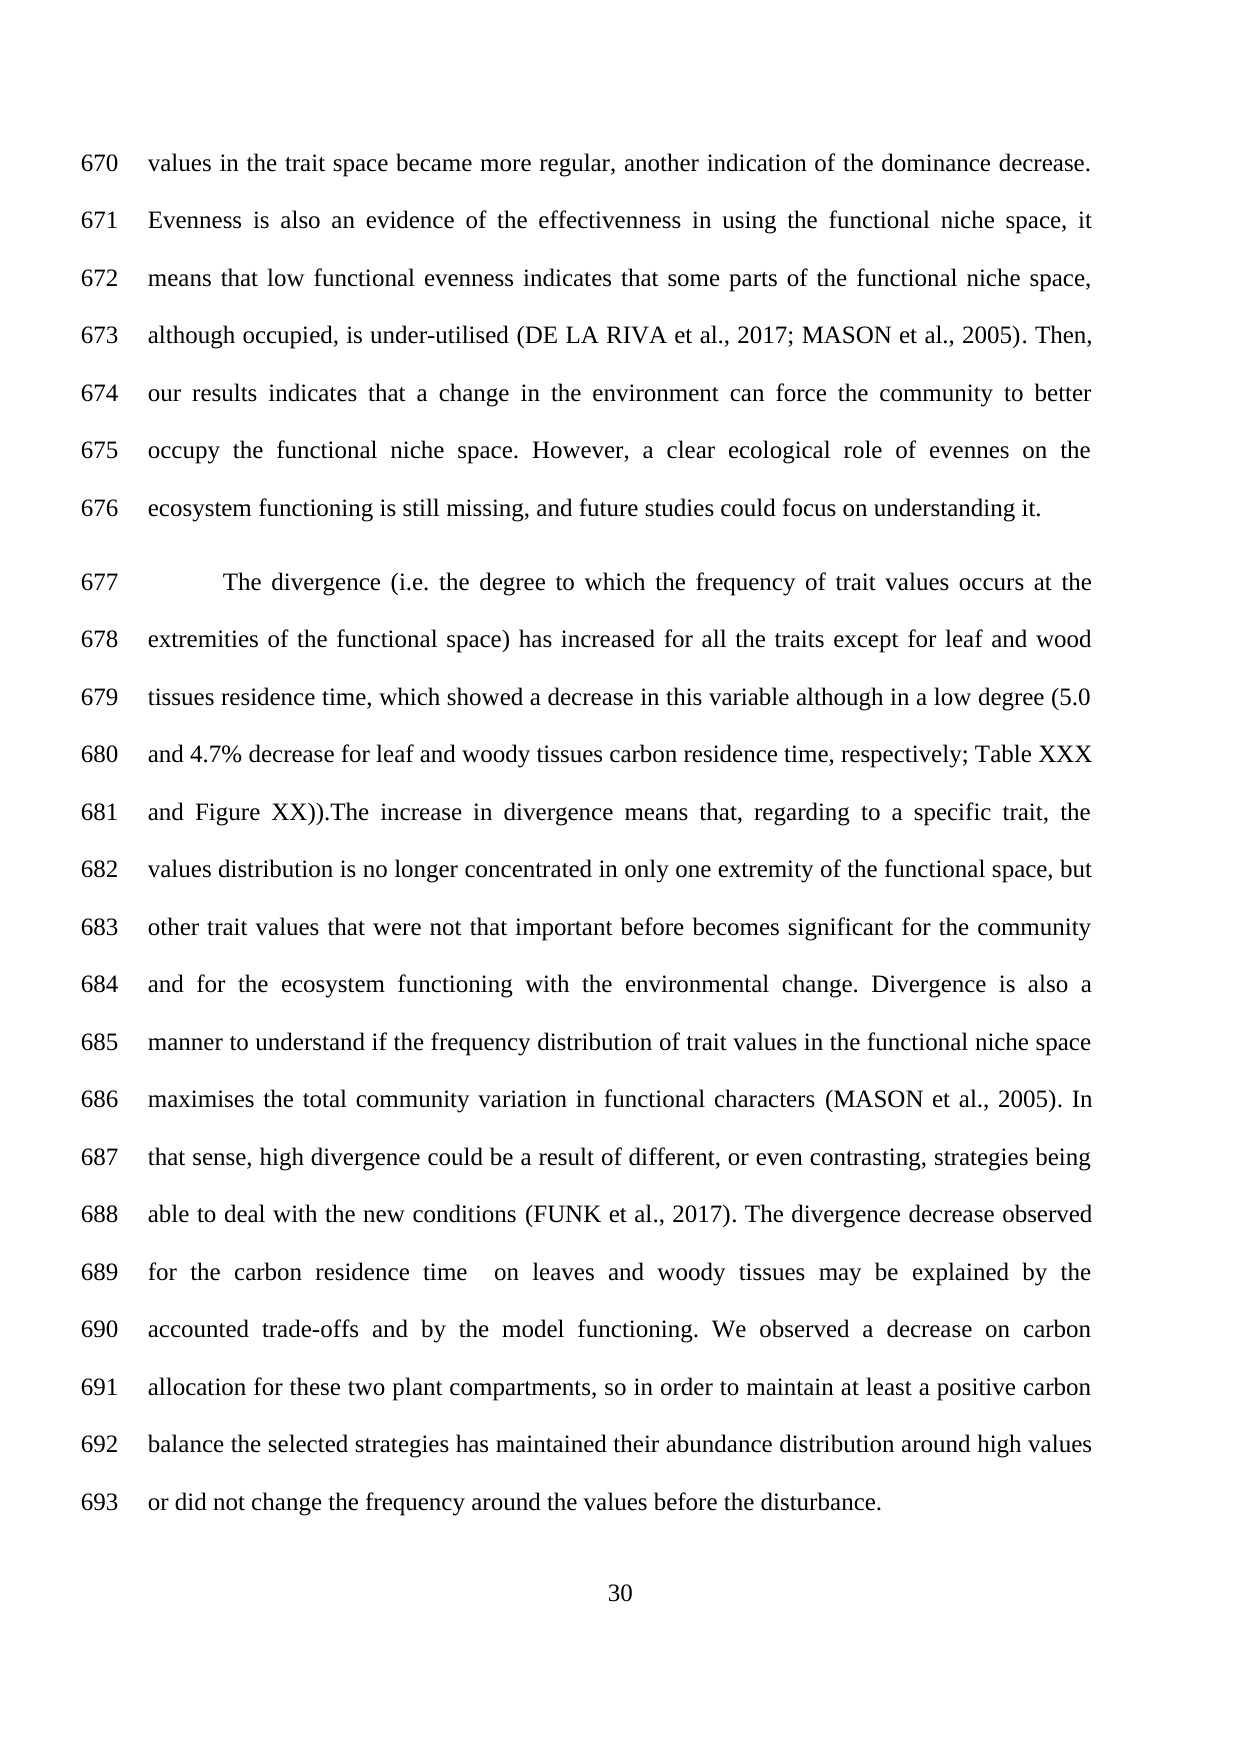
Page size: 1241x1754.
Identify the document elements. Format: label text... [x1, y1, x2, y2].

text The divergence (i.e. the degree to which the frequency of trait values occurs at the extremities of the functional space) has increased for all the traits except for leaf and wood tissues residence time, which showed a decrease in this variable although in a low degree (5.0 and 4.7% decrease for leaf and woody tissues carbon residence time, respectively; Table XXX and Figure XX)).The increase in divergence means that, regarding to a specific trait, the values distribution is no longer concentrated in only one extremity of the functional space, but other trait values that were not that important before becomes significant for the community and for the ecosystem functioning with the environmental change. Divergence is also a manner to understand if the frequency distribution of trait values in the functional niche space maximises the total community variation in functional characters (MASON et al., 2005)⁠. In that sense, high divergence could be a result of different, or even contrasting, strategies being able to deal with the new conditions (FUNK et al., 2017)⁠. The divergence decrease observed for the carbon residence time on leaves and woody tissues may be explained by the accounted trade-offs and by the model functioning. We observed a decrease on carbon allocation for these two plant compartments, so in order to maintain at least a positive carbon balance the selected strategies has maintained their abundance distribution around high values or did not change the frequency around the values before the disturbance. [148, 567, 1093, 1516]
text values in the trait space became more regular, another indication of the dominance decrease. Evenness is also an evidence of the effectivenness in using the functional niche space, it means that low functional evenness indicates that some parts of the functional niche space, although occupied, is under-utilised (DE LA RIVA et al., 2017; MASON et al., 2005)⁠. Then, our results indicates that a change in the environment can force the community to better occupy the functional niche space. However, a clear ecological role of evennes on the ecosystem functioning is still missing, and future studies could focus on understanding it. [148, 148, 1093, 521]
